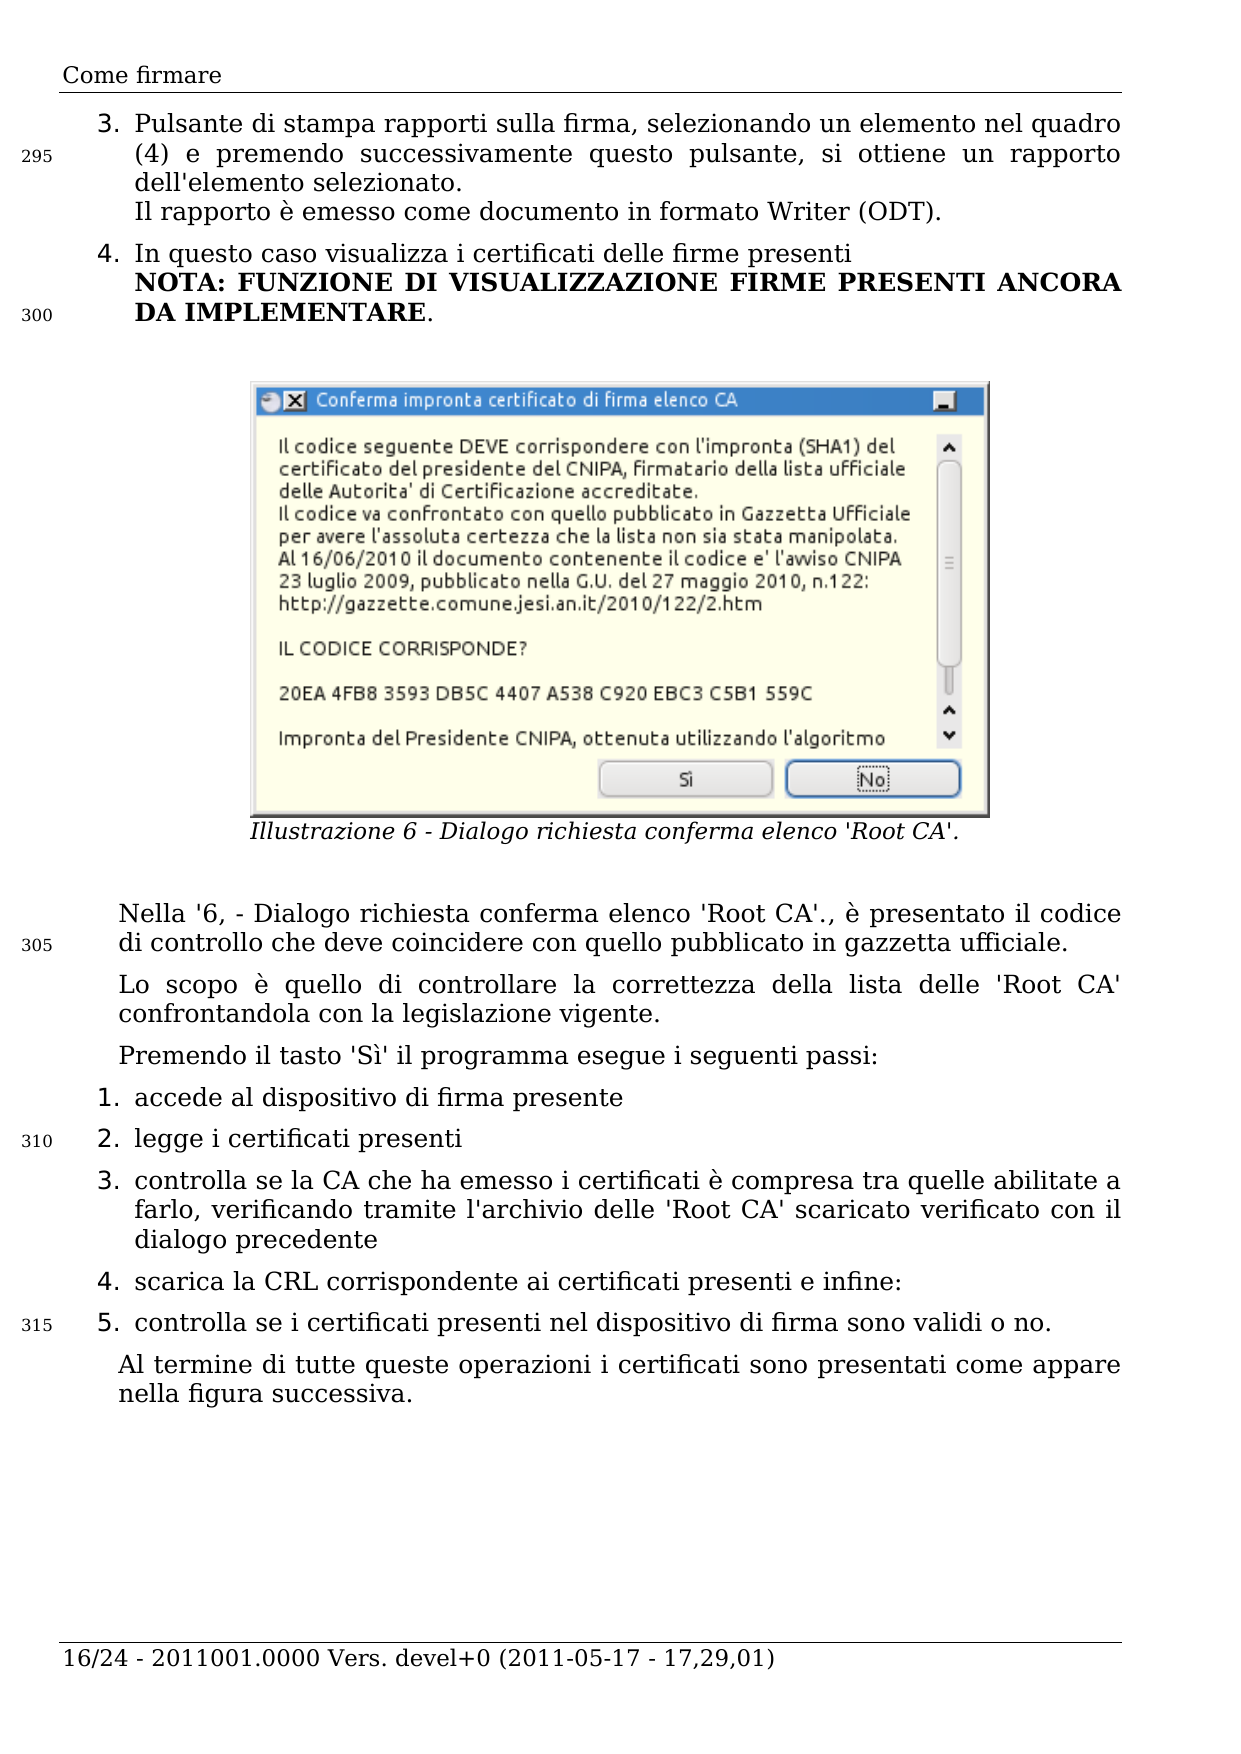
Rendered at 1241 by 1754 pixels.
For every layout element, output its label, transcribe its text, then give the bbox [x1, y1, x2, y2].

list scarica la CRL corrispondente ai certificati presenti e infine: [97, 1267, 1122, 1296]
list In questo caso visualizza i certificati delle firme presenti NOTA: FUNZIONE DI VISUALIZZAZIONE FIRME PRESENTI ANCORA DA IMPLEMENTARE. [97, 239, 1122, 327]
list Pulsante di stampa rapporti sulla firma, selezionando un elemento nel quadro (4) e premendo successivamente questo pulsante, si ottiene un rapporto dell'elemento selezionato. Il rapporto è emesso come documento in formato Writer (ODT). [97, 109, 1122, 227]
text Illustrazione 6 - Dialogo richiesta conferma elenco 'Root CA'. [250, 818, 990, 845]
list controlla se i certificati presenti nel dispositivo di firma sono validi o no. [97, 1308, 1122, 1338]
text Lo scopo è quello di controllare la correttezza della lista delle 'Root CA' confrontandola con la legislazione vigente. [118, 970, 1122, 1028]
text Nella 'Illustrazione 6, - Dialogo richiesta conferma elenco 'Root CA'., è presentato il codice di controllo che deve coincidere con quello pubblicato in gazzetta ufficiale. [118, 899, 1122, 957]
text Al termine di tutte queste operazioni i certificati sono presentati come appare nella figura successiva. [118, 1350, 1122, 1409]
list controlla se la CA che ha emesso i certificati è compresa tra quelle abilitate a farlo, verificando tramite l'archivio delle 'Root CA' scaricato verificato con il dialogo precedente [97, 1166, 1122, 1254]
picture [250, 381, 990, 818]
list accede al dispositivo di firma presente [97, 1083, 1122, 1112]
text Premendo il tasto 'Sì' il programma esegue i seguenti passi: [118, 1041, 1122, 1070]
list legge i certificati presenti [97, 1124, 1122, 1154]
